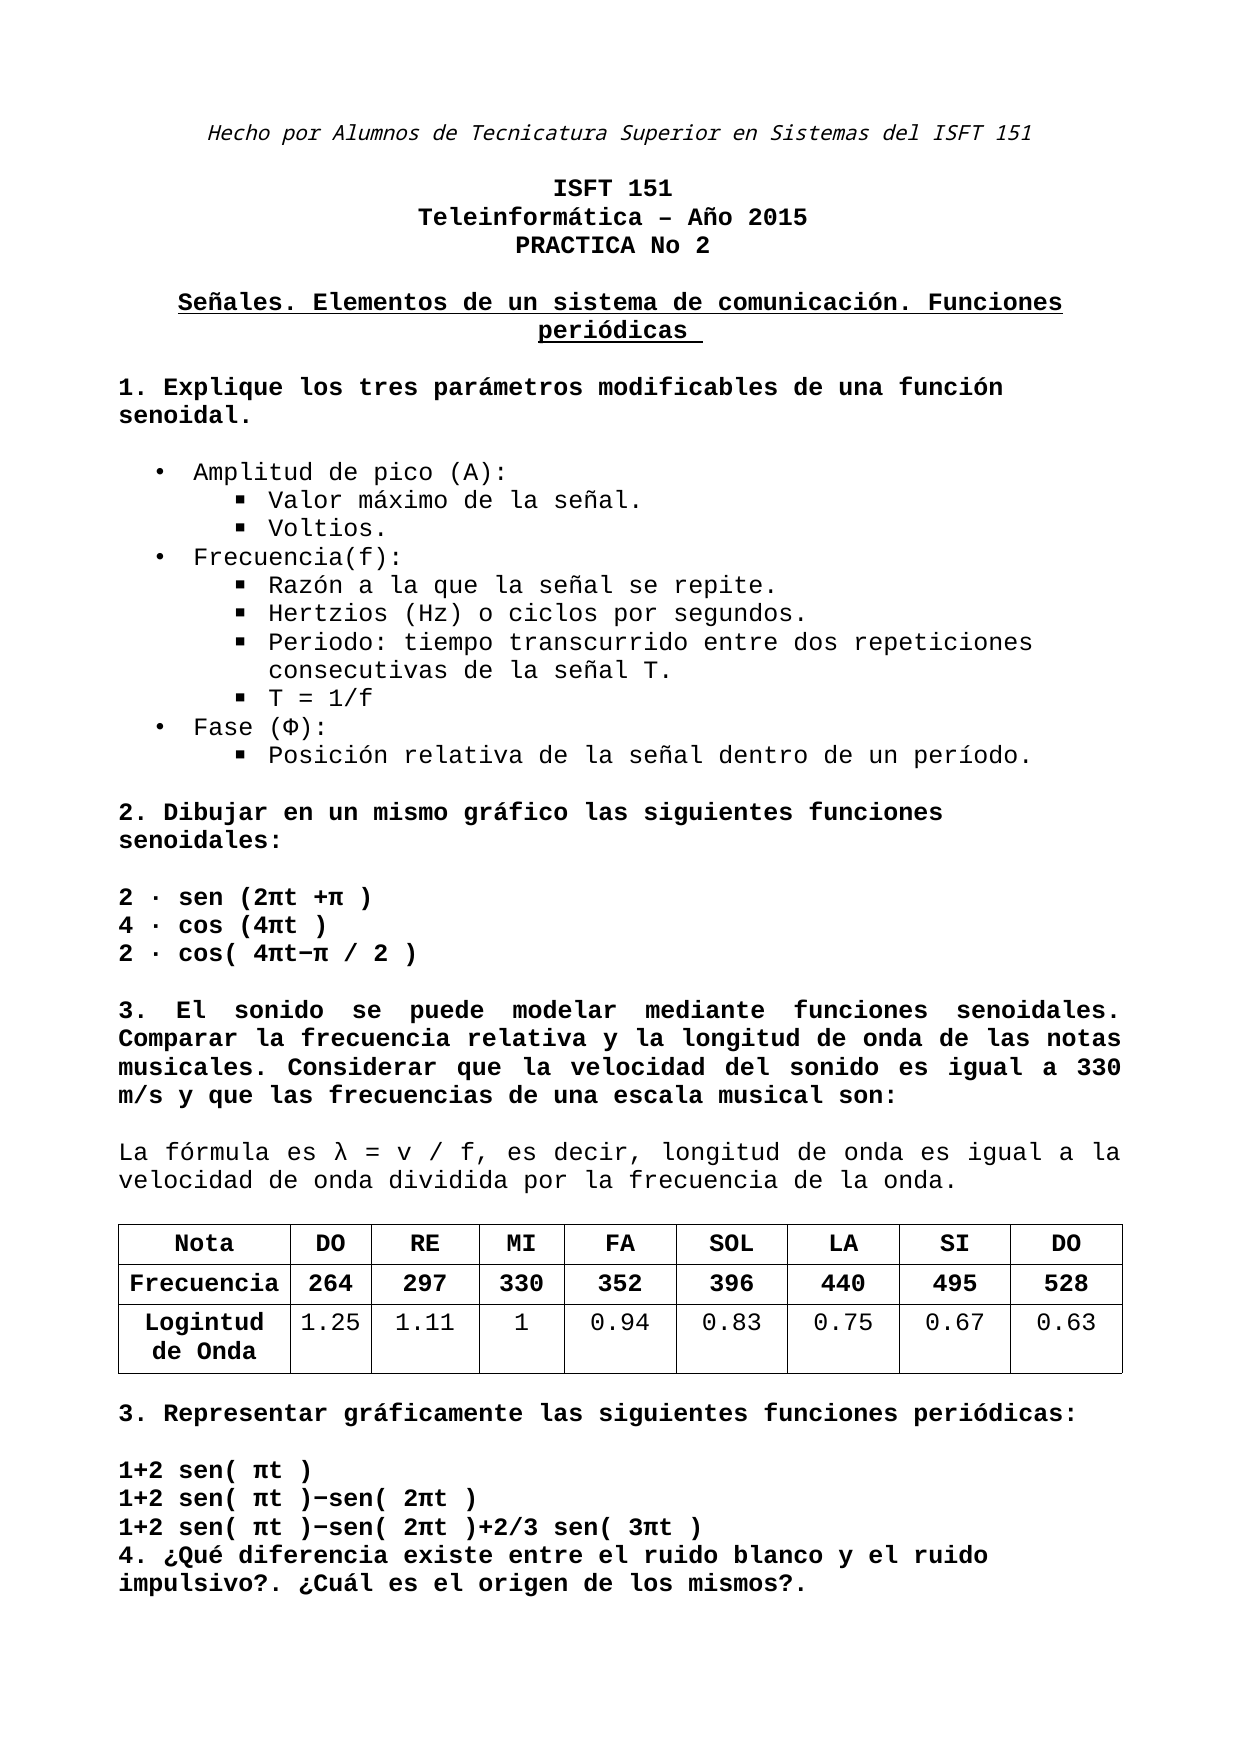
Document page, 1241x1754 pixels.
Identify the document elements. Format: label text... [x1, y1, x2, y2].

table_cell Frecuencia [119, 1265, 290, 1304]
table_header MI [480, 1225, 564, 1264]
table_header FA [565, 1225, 676, 1264]
text 4 · cos (4πt ) [118, 913, 1122, 941]
text La fórmula es λ = v / f, es decir, longitud de onda es igual a la velocidad de onda dividida por la frecuencia de la onda. [118, 1139, 1122, 1196]
text Señales. Elementos de un sistema de comunicación. Funciones periódicas [118, 289, 1122, 346]
list Posición relativa de la señal dentro de un período. [231, 743, 1122, 771]
table_cell 1.25 [291, 1305, 371, 1372]
table_header Nota [119, 1225, 290, 1264]
table_cell 440 [788, 1265, 899, 1304]
table_header RE [372, 1225, 479, 1264]
list Fase (Φ): [156, 714, 1122, 743]
text ISFT 151 [118, 176, 1122, 204]
table_cell 0.63 [1011, 1305, 1122, 1372]
text 2. Dibujar en un mismo gráfico las siguientes funciones senoidales: [118, 799, 1122, 856]
table_header DO [291, 1225, 371, 1264]
text 3. Representar gráficamente las siguientes funciones periódicas: [118, 1401, 1122, 1429]
text 3. El sonido se puede modelar mediante funciones senoidales. Comparar la frecuencia relativa y la longitud de onda de las notas musicales. Considerar que la velocidad del sonido es igual a 330 m/s y que las frecuencias de una escala musical son: [118, 998, 1122, 1111]
list T = 1/f [231, 686, 1122, 714]
table_header LA [788, 1225, 899, 1264]
table_cell 396 [677, 1265, 787, 1304]
table_cell 0.83 [677, 1305, 787, 1372]
table_cell 495 [900, 1265, 1010, 1304]
list Periodo: tiempo transcurrido entre dos repeticiones consecutivas de la señal T. [231, 629, 1122, 686]
table_header SOL [677, 1225, 787, 1264]
text 2 · cos( 4πt−π / 2 ) [118, 941, 1122, 969]
table_cell 528 [1011, 1265, 1122, 1304]
table_header DO [1011, 1225, 1122, 1264]
table_cell 0.75 [788, 1305, 899, 1372]
text 1+2 sen( πt )−sen( 2πt )+2/3 sen( 3πt ) [118, 1514, 1122, 1542]
list Frecuencia(f): [156, 544, 1122, 573]
table_cell 297 [372, 1265, 479, 1304]
list Voltios. [231, 516, 1122, 544]
text 2 · sen (2πt +π ) [118, 884, 1122, 913]
list Valor máximo de la señal. [231, 488, 1122, 516]
list Amplitud de pico (A): [156, 459, 1122, 488]
table_cell Logintud de Onda [119, 1305, 290, 1372]
table_cell 330 [480, 1265, 564, 1304]
table_cell 0.94 [565, 1305, 676, 1372]
text 1+2 sen( πt )−sen( 2πt ) [118, 1486, 1122, 1514]
table_cell 1.11 [372, 1305, 479, 1372]
table_cell 264 [291, 1265, 371, 1304]
text 1. Explique los tres parámetros modificables de una función senoidal. [118, 374, 1122, 431]
text Teleinformática – Año 2015 [118, 204, 1122, 233]
table_cell 0.67 [900, 1305, 1010, 1372]
text PRACTICA No 2 [118, 233, 1122, 261]
table_cell 352 [565, 1265, 676, 1304]
list Hertzios (Hz) o ciclos por segundos. [231, 601, 1122, 629]
list Razón a la que la señal se repite. [231, 573, 1122, 601]
text 4. ¿Qué diferencia existe entre el ruido blanco y el ruido impulsivo?. ¿Cuál es el origen de los mismos?. [118, 1542, 1122, 1599]
text 1+2 sen( πt ) [118, 1457, 1122, 1486]
table_cell 1 [480, 1305, 564, 1372]
table_header SI [900, 1225, 1010, 1264]
